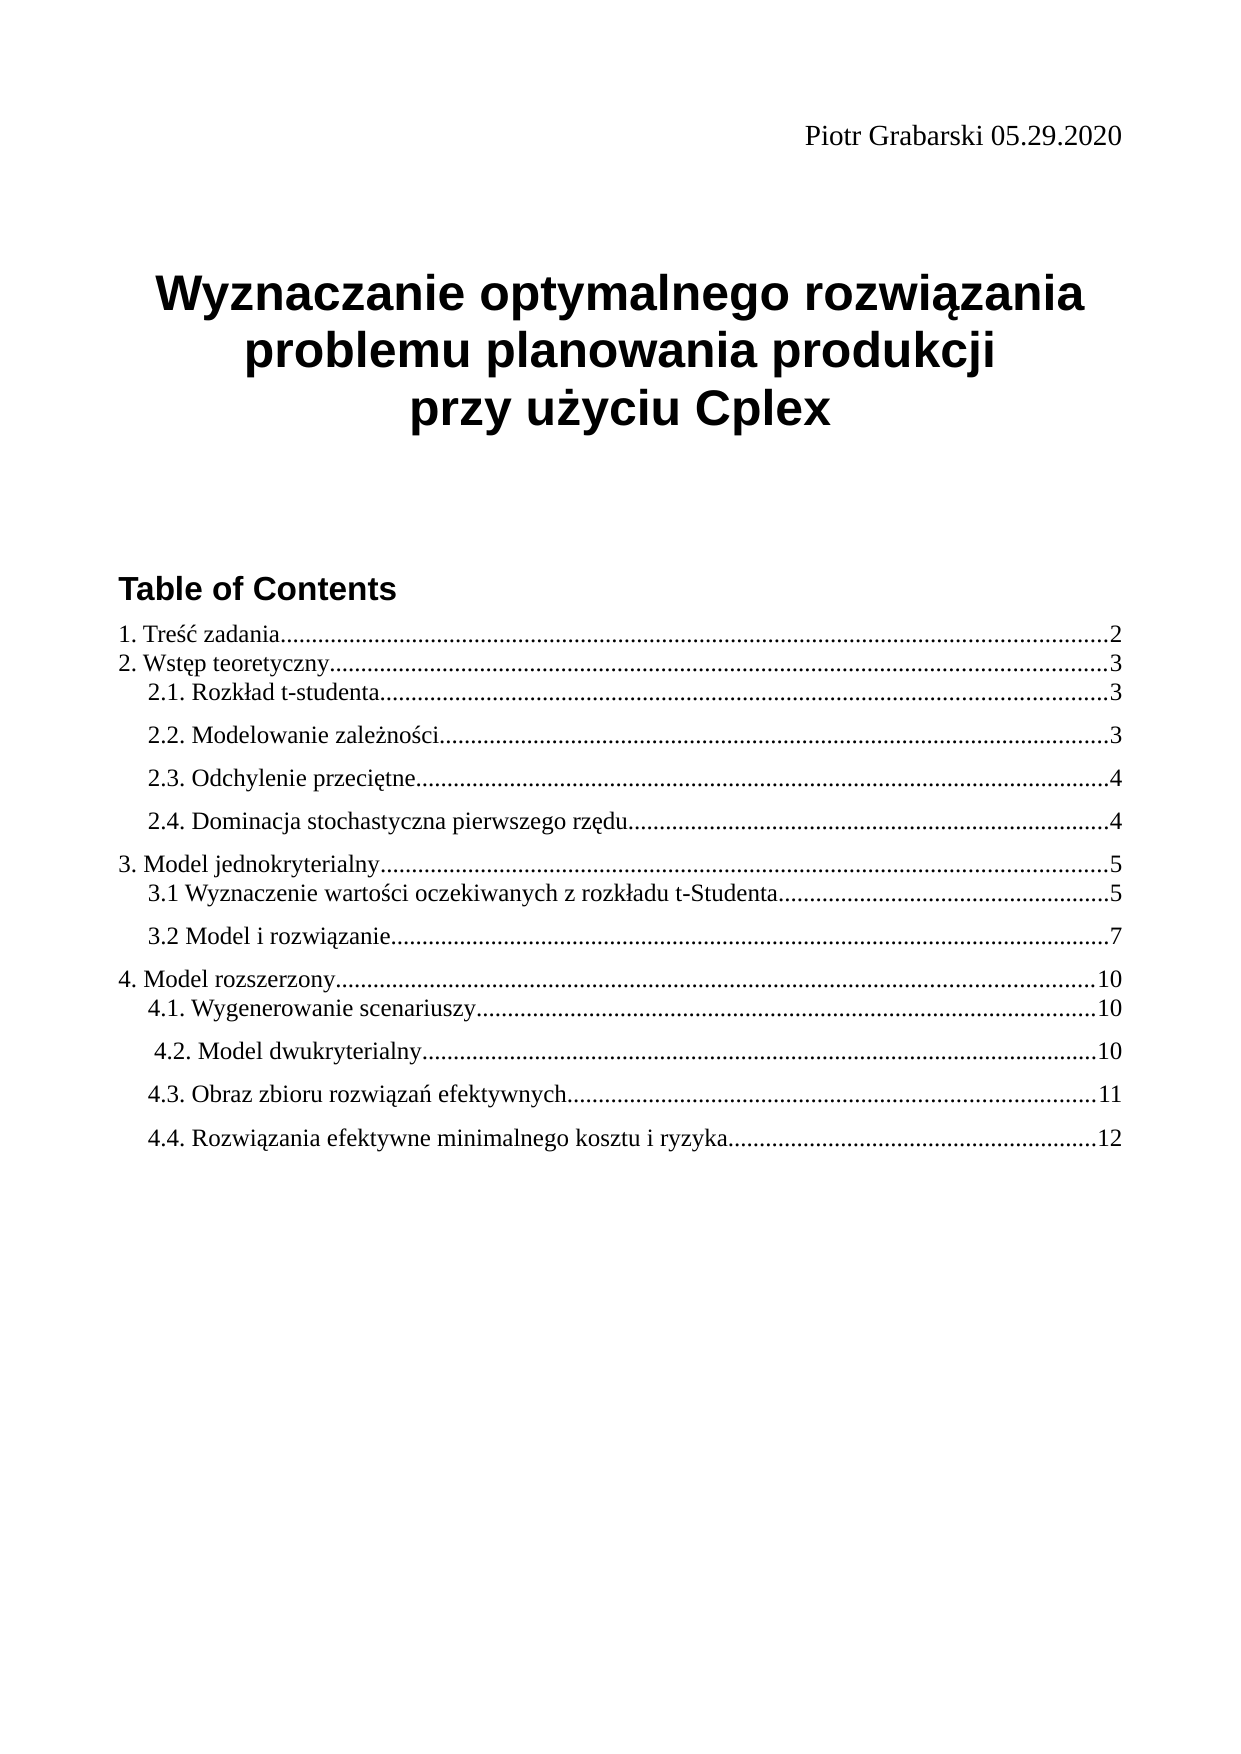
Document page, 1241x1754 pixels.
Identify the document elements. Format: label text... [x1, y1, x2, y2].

title Wyznaczanie optymalnego rozwiązania problemu planowania produkcji przy użyciu Cplex [118, 196, 1122, 436]
text 2.1. Rozkład t-studenta 3 [148, 677, 1122, 706]
text 2.3. Odchylenie przeciętne 4 [148, 763, 1122, 792]
text 2.4. Dominacja stochastyczna pierwszego rzędu 4 [148, 806, 1122, 835]
text 3.1 Wyznaczenie wartości oczekiwanych z rozkładu t-Studenta 5 [148, 878, 1122, 907]
text 4.3. Obraz zbioru rozwiązań efektywnych 11 [148, 1079, 1122, 1108]
text 4. Model rozszerzony 10 [118, 964, 1122, 993]
text 3. Model jednokryterialny 5 [118, 849, 1122, 878]
text 4.4. Rozwiązania efektywne minimalnego kosztu i ryzyka 12 [148, 1123, 1122, 1151]
text 4.1. Wygenerowanie scenariuszy 10 [148, 993, 1122, 1022]
text 1. Treść zadania 2 [118, 619, 1122, 648]
text 2. Wstęp teoretyczny 3 [118, 648, 1122, 677]
text 4.2. Model dwukryterialny 10 [148, 1036, 1122, 1065]
subtitle Table of Contents [118, 568, 1122, 607]
text 3.2 Model i rozwiązanie 7 [148, 921, 1122, 950]
text 2.2. Modelowanie zależności 3 [148, 720, 1122, 749]
text Piotr Grabarski 05.29.2020 [118, 118, 1122, 152]
